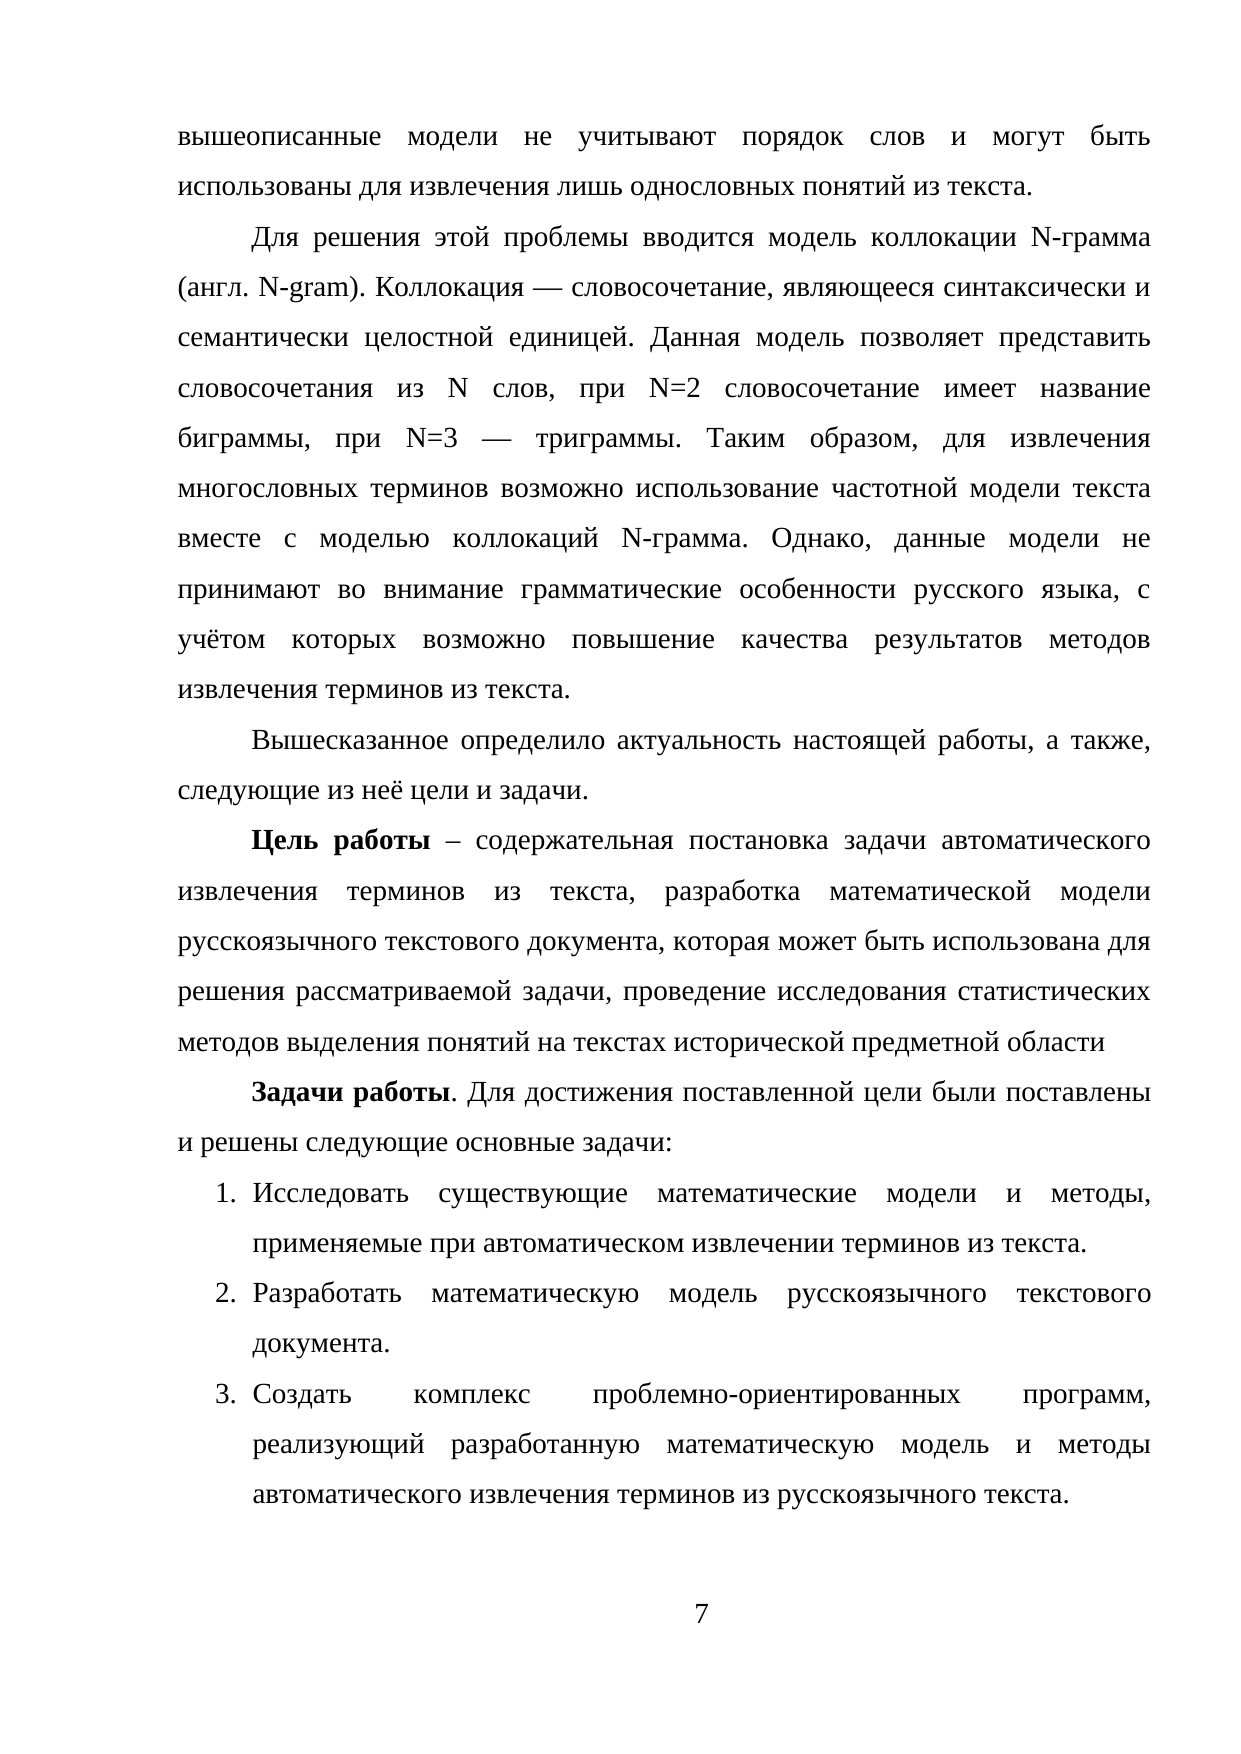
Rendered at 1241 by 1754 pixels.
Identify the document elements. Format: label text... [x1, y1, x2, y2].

text вышеописанные модели не учитывают порядок слов и могут быть использованы для извлечения лишь однословных понятий из текста. [177, 118, 1152, 202]
list Разработать математическую модель русскоязычного текстового документа. [215, 1275, 1152, 1359]
text Цель работы – cодержательная постановка задачи автоматического извлечения терминов из текста, разработка математической модели русскоязычного текстового документа, которая может быть использована для решения рассматриваемой задачи, проведение исследования статистических методов выделения понятий на текстах исторической предметной области [177, 822, 1152, 1057]
list Исследовать существующие математические модели и методы, применяемые при автоматическом извлечении терминов из текста. [215, 1175, 1152, 1258]
text Для решения этой проблемы вводится модель коллокации N-грамма (англ. N-gram). Коллокация — словосочетание, являющееся синтаксически и семантически целостной единицей. Данная модель позволяет представить словосочетания из N слов, при N=2 словосочетание имеет название биграммы, при N=3 — триграммы. Таким образом, для извлечения многословных терминов возможно использование частотной модели текста вместе с моделью коллокаций N-грамма. Однако, данные модели не принимают во внимание грамматические особенности русского языка, с учётом которых возможно повышение качества результатов методов извлечения терминов из текста. [177, 219, 1152, 705]
list Создать комплекс проблемно-ориентированных программ, реализующий разработанную математическую модель и методы автоматического извлечения терминов из русскоязычного текста. [215, 1376, 1152, 1510]
text Вышесказанное определило актуальность настоящей работы, а также, следующие из неё цели и задачи. [177, 722, 1152, 806]
text Задачи работы. Для достижения поставленной цели были поставлены и решены следующие основные задачи: [177, 1074, 1152, 1158]
